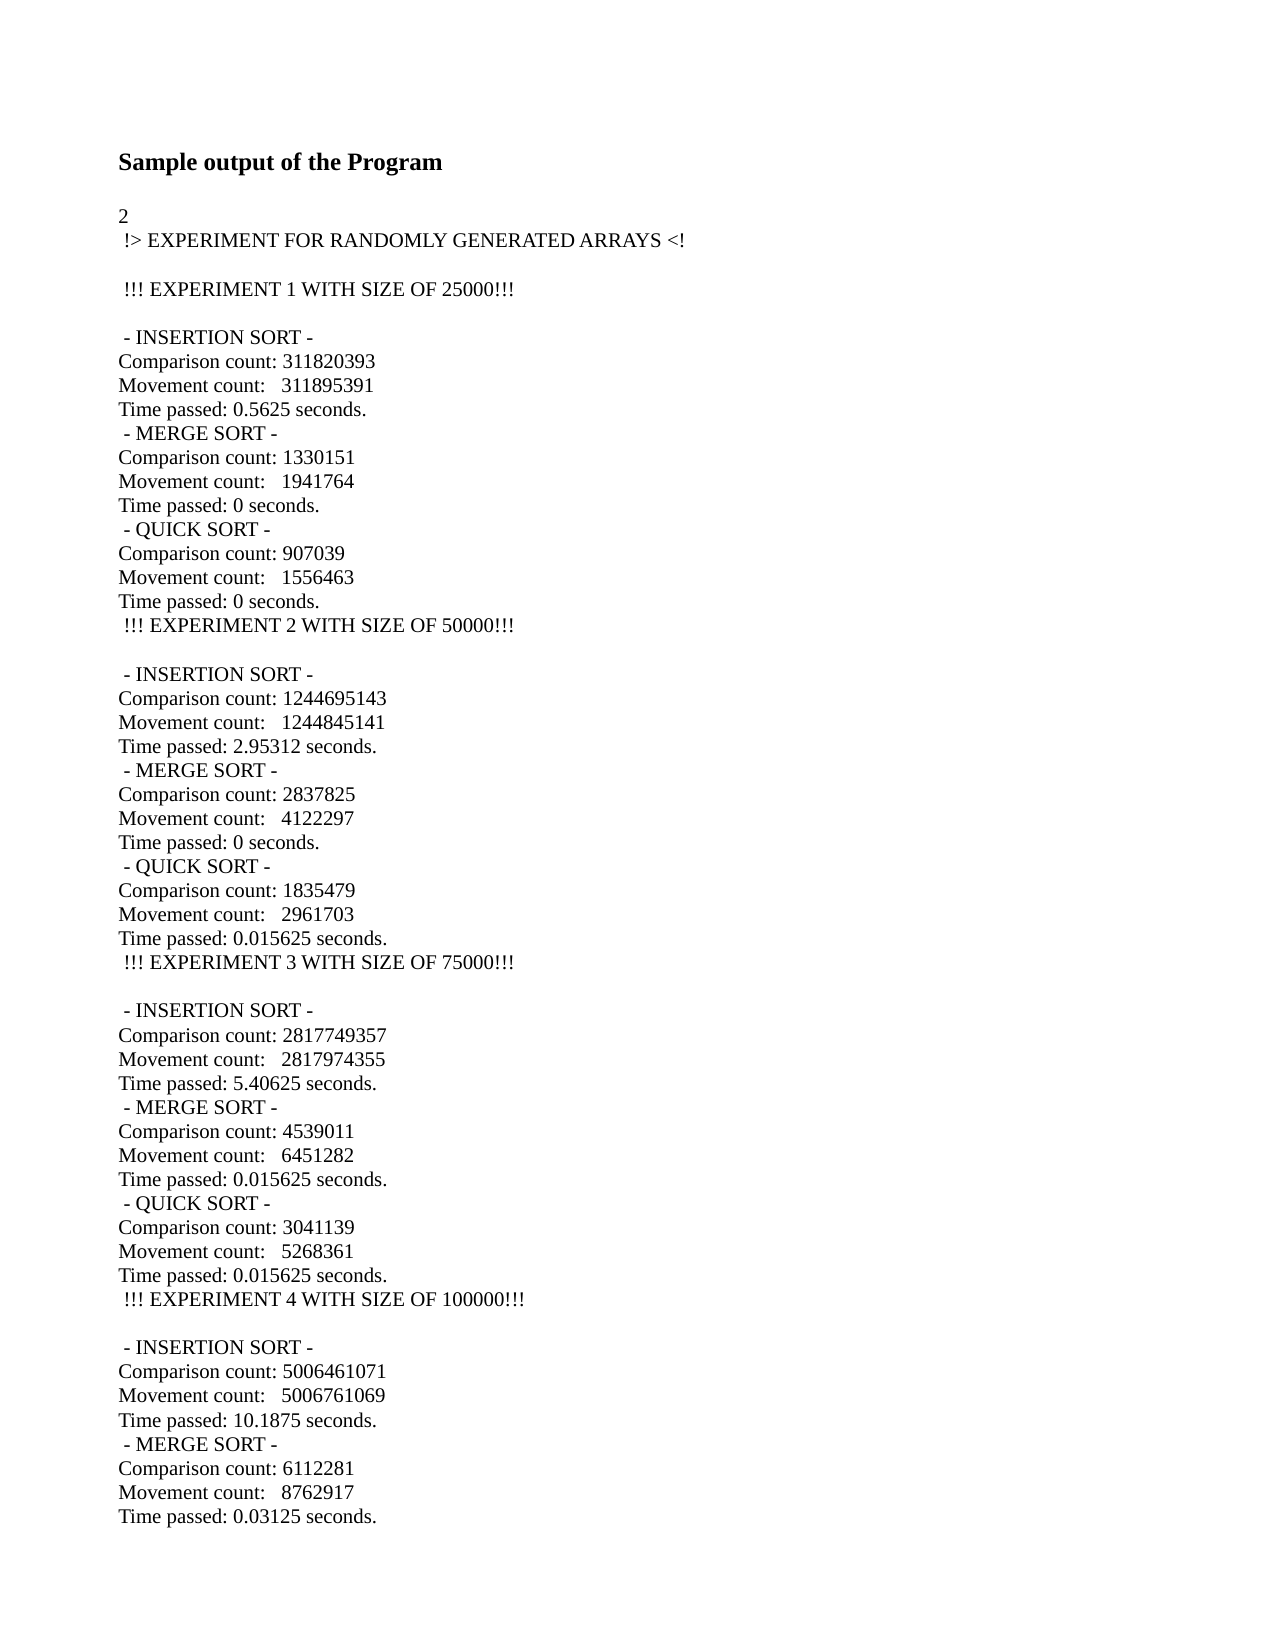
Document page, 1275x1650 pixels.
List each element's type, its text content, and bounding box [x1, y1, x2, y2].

text Sample output of the Program [118, 147, 1157, 176]
text 2 !> EXPERIMENT FOR RANDOMLY GENERATED ARRAYS <! !!! EXPERIMENT 1 WITH SIZE OF 25000!!! - INSERTION SORT - Comparison count: 311820393 Movement count: 311895391 Time passed: 0.5625 seconds. - MERGE SORT - Comparison count: 1330151 Movement count: 1941764 Time passed: 0 seconds. - QUICK SORT - Comparison count: 907039 Movement count: 1556463 Time passed: 0 seconds. !!! EXPERIMENT 2 WITH SIZE OF 50000!!! - INSERTION SORT - Comparison count: 1244695143 Movement count: 1244845141 Time passed: 2.95312 seconds. - MERGE SORT - Comparison count: 2837825 Movement count: 4122297 Time passed: 0 seconds. - QUICK SORT - Comparison count: 1835479 Movement count: 2961703 Time passed: 0.015625 seconds. !!! EXPERIMENT 3 WITH SIZE OF 75000!!! - INSERTION SORT - Comparison count: 2817749357 Movement count: 2817974355 Time passed: 5.40625 seconds. - MERGE SORT - Comparison count: 4539011 Movement count: 6451282 Time passed: 0.015625 seconds. - QUICK SORT - Comparison count: 3041139 Movement count: 5268361 Time passed: 0.015625 seconds. !!! EXPERIMENT 4 WITH SIZE OF 100000!!! - INSERTION SORT - Comparison count: 5006461071 Movement count: 5006761069 Time passed: 10.1875 seconds. - MERGE SORT - Comparison count: 6112281 Movement count: 8762917 Time passed: 0.03125 seconds. [118, 204, 1157, 1528]
